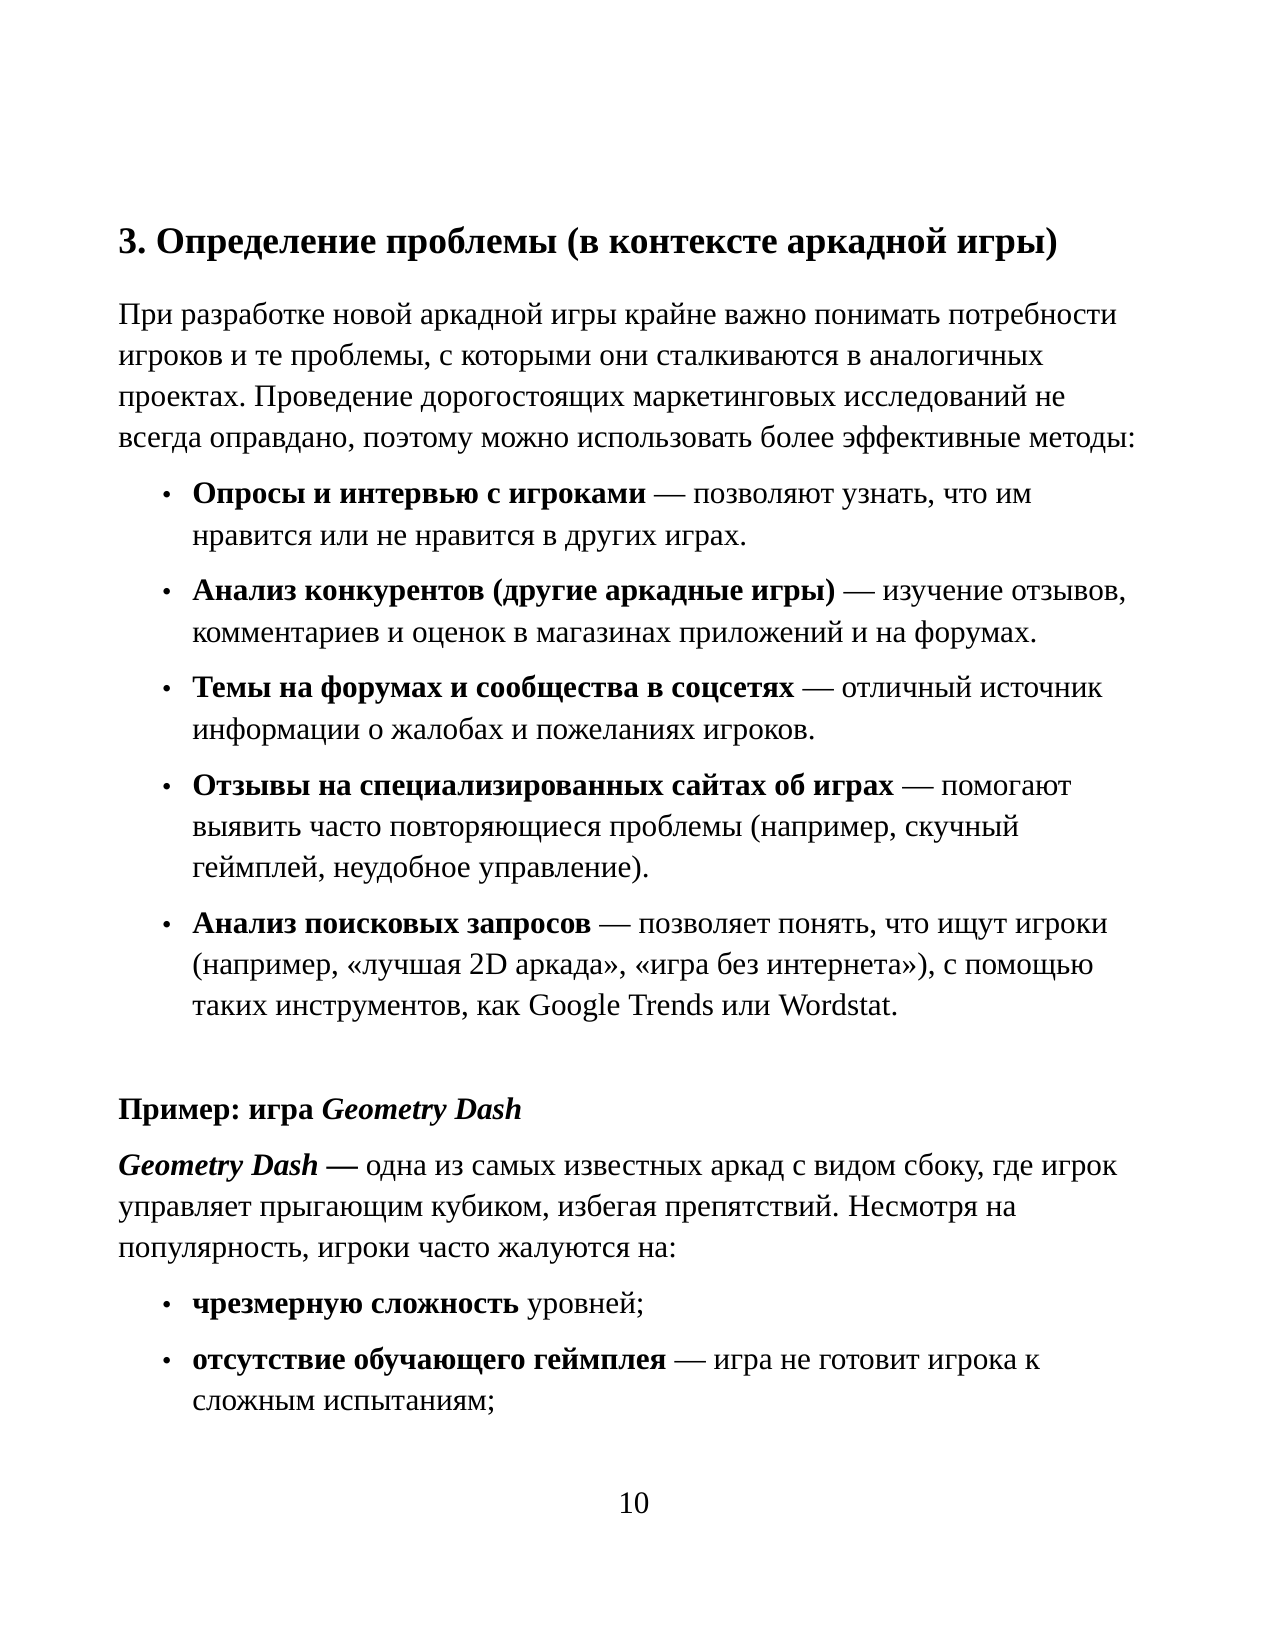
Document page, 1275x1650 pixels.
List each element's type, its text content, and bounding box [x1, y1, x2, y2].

list Темы на форумах и сообщества в соцсетях — отличный источник информации о жалобах и пожеланиях игроков. [162, 669, 1157, 746]
text Geometry Dash — одна из самых известных аркад с видом сбоку, где игрок управляет прыгающим кубиком, избегая препятствий. Несмотря на популярность, игроки часто жалуются на: [118, 1146, 1157, 1264]
text 10 [118, 1485, 1157, 1521]
list отсутствие обучающего геймплея — игра не готовит игрока к сложным испытаниям; [162, 1340, 1157, 1417]
list чрезмерную сложность уровней; [162, 1284, 1157, 1320]
text При разработке новой аркадной игры крайне важно понимать потребности игроков и те проблемы, с которыми они сталкиваются в аналогичных проектах. Проведение дорогостоящих маркетинговых исследований не всегда оправдано, поэтому можно использовать более эффективные методы: [118, 295, 1157, 454]
list Анализ конкурентов (другие аркадные игры) — изучение отзывов, комментариев и оценок в магазинах приложений и на форумах. [162, 572, 1157, 649]
list Анализ поисковых запросов — позволяет понять, что ищут игроки (например, «лучшая 2D аркада», «игра без интернета»), с помощью таких инструментов, как Google Trends или Wordstat. [162, 904, 1157, 1022]
subtitle 3. Определение проблемы (в контексте аркадной игры) [118, 219, 1157, 262]
list Отзывы на специализированных сайтах об играх — помогают выявить часто повторяющиеся проблемы (например, скучный геймплей, неудобное управление). [162, 766, 1157, 884]
text Пример: игра Geometry Dash [118, 1090, 1157, 1126]
list Опросы и интервью с игроками — позволяют узнать, что им нравится или не нравится в других играх. [162, 474, 1157, 552]
